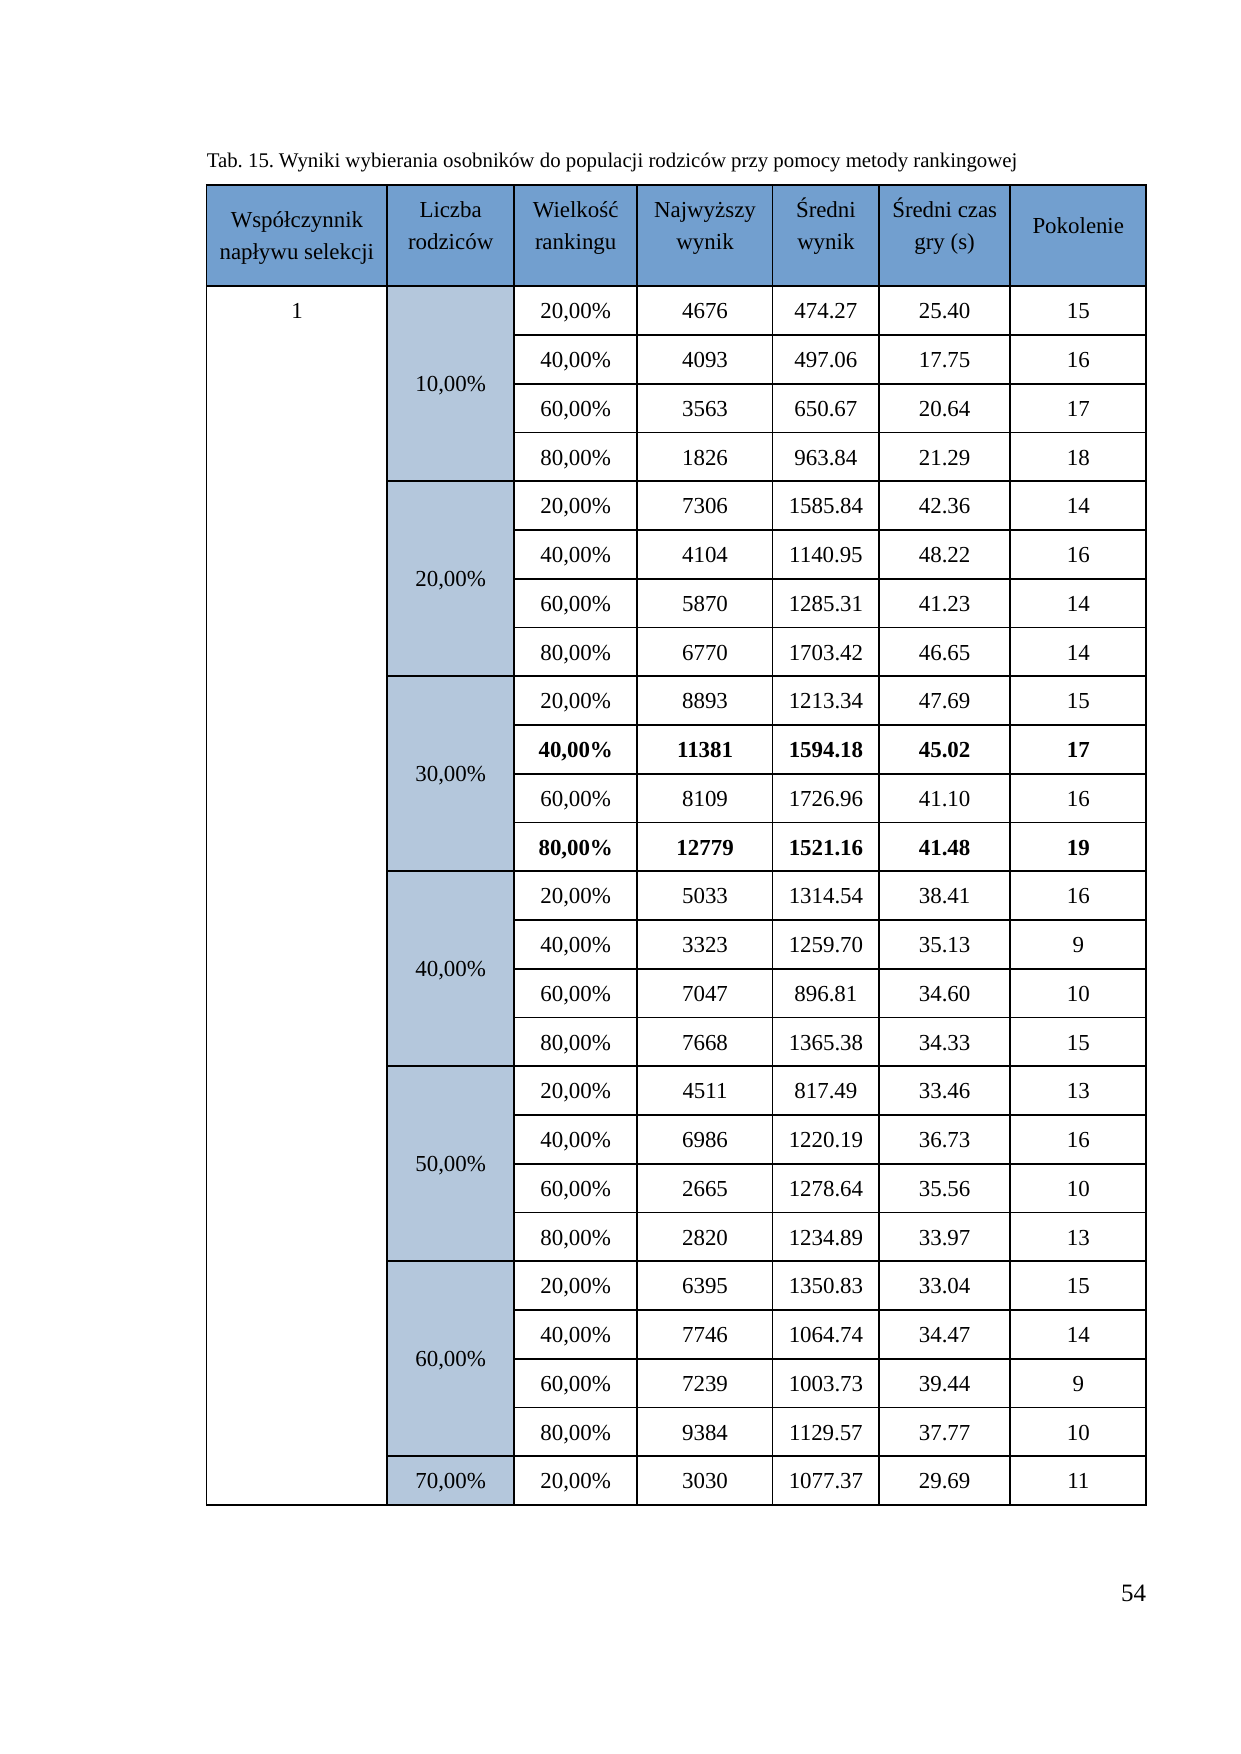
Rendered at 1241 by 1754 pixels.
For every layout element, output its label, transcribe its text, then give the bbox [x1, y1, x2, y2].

table_cell 15 [1011, 677, 1145, 724]
table_cell 10 [1011, 1165, 1145, 1212]
table_cell 14 [1011, 580, 1145, 627]
table_cell 33.97 [880, 1213, 1009, 1260]
table_cell 41.48 [880, 823, 1009, 870]
table_cell 896.81 [773, 970, 878, 1017]
table_cell 60,00% [515, 1165, 636, 1212]
table_cell 17 [1011, 385, 1145, 432]
table_cell 650.67 [773, 385, 878, 432]
table_cell 1703.42 [773, 628, 878, 675]
table_header Najwyższy wynik [638, 186, 772, 285]
table_cell 80,00% [515, 1213, 636, 1260]
table_cell 963.84 [773, 433, 878, 480]
table_cell 48.22 [880, 531, 1009, 578]
table_cell 3323 [638, 921, 772, 968]
table_cell 20,00% [515, 1457, 636, 1504]
table_cell 1826 [638, 433, 772, 480]
table_cell 9 [1011, 921, 1145, 968]
table_cell 36.73 [880, 1116, 1009, 1163]
table_cell 4511 [638, 1067, 772, 1114]
table_cell 4104 [638, 531, 772, 578]
table_cell 9 [1011, 1360, 1145, 1407]
table_header Średni czas gry (s) [880, 186, 1009, 285]
table_cell 80,00% [515, 823, 636, 870]
table_cell 20,00% [515, 1262, 636, 1309]
table_cell 15 [1011, 1262, 1145, 1309]
table_cell 45.02 [880, 726, 1009, 773]
table_cell 10 [1011, 970, 1145, 1017]
table_cell 35.56 [880, 1165, 1009, 1212]
table_cell 1285.31 [773, 580, 878, 627]
table_cell 1278.64 [773, 1165, 878, 1212]
table_cell 38.41 [880, 872, 1009, 919]
table_cell 35.13 [880, 921, 1009, 968]
table_cell 13 [1011, 1067, 1145, 1114]
table_cell 34.60 [880, 970, 1009, 1017]
table_cell 60,00% [515, 385, 636, 432]
table_header Liczba rodziców [388, 186, 513, 285]
table_cell 1234.89 [773, 1213, 878, 1260]
table_cell 16 [1011, 775, 1145, 822]
table_cell 12779 [638, 823, 772, 870]
table_cell 6986 [638, 1116, 772, 1163]
table_cell 50,00% [388, 1067, 513, 1260]
table_cell 1314.54 [773, 872, 878, 919]
table_cell 29.69 [880, 1457, 1009, 1504]
table_cell 60,00% [388, 1262, 513, 1455]
table_cell 1594.18 [773, 726, 878, 773]
table_header Pokolenie [1011, 186, 1145, 285]
table_cell 60,00% [515, 1360, 636, 1407]
table_cell 15 [1011, 1018, 1145, 1065]
table_cell 16 [1011, 1116, 1145, 1163]
table_cell 1077.37 [773, 1457, 878, 1504]
table_cell 34.33 [880, 1018, 1009, 1065]
table_cell 3030 [638, 1457, 772, 1504]
table_cell 80,00% [515, 433, 636, 480]
table_cell 15 [1011, 287, 1145, 334]
table_cell 3563 [638, 385, 772, 432]
table_cell 1064.74 [773, 1311, 878, 1358]
table_header Wielkość rankingu [515, 186, 636, 285]
table_cell 60,00% [515, 580, 636, 627]
table_cell 60,00% [515, 970, 636, 1017]
table_cell 1129.57 [773, 1408, 878, 1455]
table_cell 7239 [638, 1360, 772, 1407]
table_cell 14 [1011, 628, 1145, 675]
table_cell 1365.38 [773, 1018, 878, 1065]
table_cell 46.65 [880, 628, 1009, 675]
table_cell 20,00% [515, 482, 636, 529]
table_cell 11 [1011, 1457, 1145, 1504]
table_cell 7746 [638, 1311, 772, 1358]
table_cell 1726.96 [773, 775, 878, 822]
table_cell 37.77 [880, 1408, 1009, 1455]
table_cell 1350.83 [773, 1262, 878, 1309]
table_cell 47.69 [880, 677, 1009, 724]
table_cell 9384 [638, 1408, 772, 1455]
table_cell 1220.19 [773, 1116, 878, 1163]
table_cell 80,00% [515, 628, 636, 675]
table_cell 8893 [638, 677, 772, 724]
table_cell 14 [1011, 482, 1145, 529]
table_cell 1 [207, 287, 386, 1504]
table_cell 7306 [638, 482, 772, 529]
table_cell 817.49 [773, 1067, 878, 1114]
table_cell 41.10 [880, 775, 1009, 822]
table_cell 14 [1011, 1311, 1145, 1358]
table_cell 80,00% [515, 1018, 636, 1065]
table_cell 1140.95 [773, 531, 878, 578]
table_cell 1213.34 [773, 677, 878, 724]
table_cell 7047 [638, 970, 772, 1017]
table_cell 16 [1011, 531, 1145, 578]
table_cell 5033 [638, 872, 772, 919]
table_cell 2665 [638, 1165, 772, 1212]
table_cell 10,00% [388, 287, 513, 480]
table_cell 40,00% [515, 1116, 636, 1163]
table_cell 60,00% [515, 775, 636, 822]
table_cell 33.46 [880, 1067, 1009, 1114]
table_cell 20,00% [515, 677, 636, 724]
table_cell 20,00% [515, 872, 636, 919]
table_cell 16 [1011, 872, 1145, 919]
table_cell 474.27 [773, 287, 878, 334]
table_cell 8109 [638, 775, 772, 822]
table_cell 6770 [638, 628, 772, 675]
table_cell 1003.73 [773, 1360, 878, 1407]
table_cell 20.64 [880, 385, 1009, 432]
table_cell 17.75 [880, 336, 1009, 383]
text Tab. 15. Wyniki wybierania osobników do populacji rodziców przy pomocy metody rankingowej [207, 148, 1146, 172]
table_cell 80,00% [515, 1408, 636, 1455]
table_cell 1585.84 [773, 482, 878, 529]
table_cell 42.36 [880, 482, 1009, 529]
table_cell 25.40 [880, 287, 1009, 334]
table_cell 7668 [638, 1018, 772, 1065]
table_cell 40,00% [515, 336, 636, 383]
table_cell 40,00% [515, 1311, 636, 1358]
table_cell 40,00% [515, 531, 636, 578]
table_cell 4093 [638, 336, 772, 383]
table_cell 4676 [638, 287, 772, 334]
table_cell 497.06 [773, 336, 878, 383]
table_cell 40,00% [388, 872, 513, 1065]
table_cell 40,00% [515, 921, 636, 968]
table_cell 1259.70 [773, 921, 878, 968]
table_cell 39.44 [880, 1360, 1009, 1407]
table_cell 20,00% [515, 1067, 636, 1114]
table_cell 6395 [638, 1262, 772, 1309]
table_cell 33.04 [880, 1262, 1009, 1309]
table_cell 11381 [638, 726, 772, 773]
table_cell 13 [1011, 1213, 1145, 1260]
table_header Średni wynik [773, 186, 878, 285]
table_cell 40,00% [515, 726, 636, 773]
table_cell 18 [1011, 433, 1145, 480]
table_cell 5870 [638, 580, 772, 627]
table_cell 2820 [638, 1213, 772, 1260]
table_cell 20,00% [515, 287, 636, 334]
table_cell 30,00% [388, 677, 513, 870]
table_cell 19 [1011, 823, 1145, 870]
table_header Współczynnik napływu selekcji [207, 186, 386, 285]
table_cell 17 [1011, 726, 1145, 773]
table_cell 10 [1011, 1408, 1145, 1455]
table_cell 41.23 [880, 580, 1009, 627]
table_cell 1521.16 [773, 823, 878, 870]
table_cell 16 [1011, 336, 1145, 383]
table_cell 21.29 [880, 433, 1009, 480]
table_cell 20,00% [388, 482, 513, 675]
table_cell 34.47 [880, 1311, 1009, 1358]
table_cell 70,00% [388, 1457, 513, 1504]
